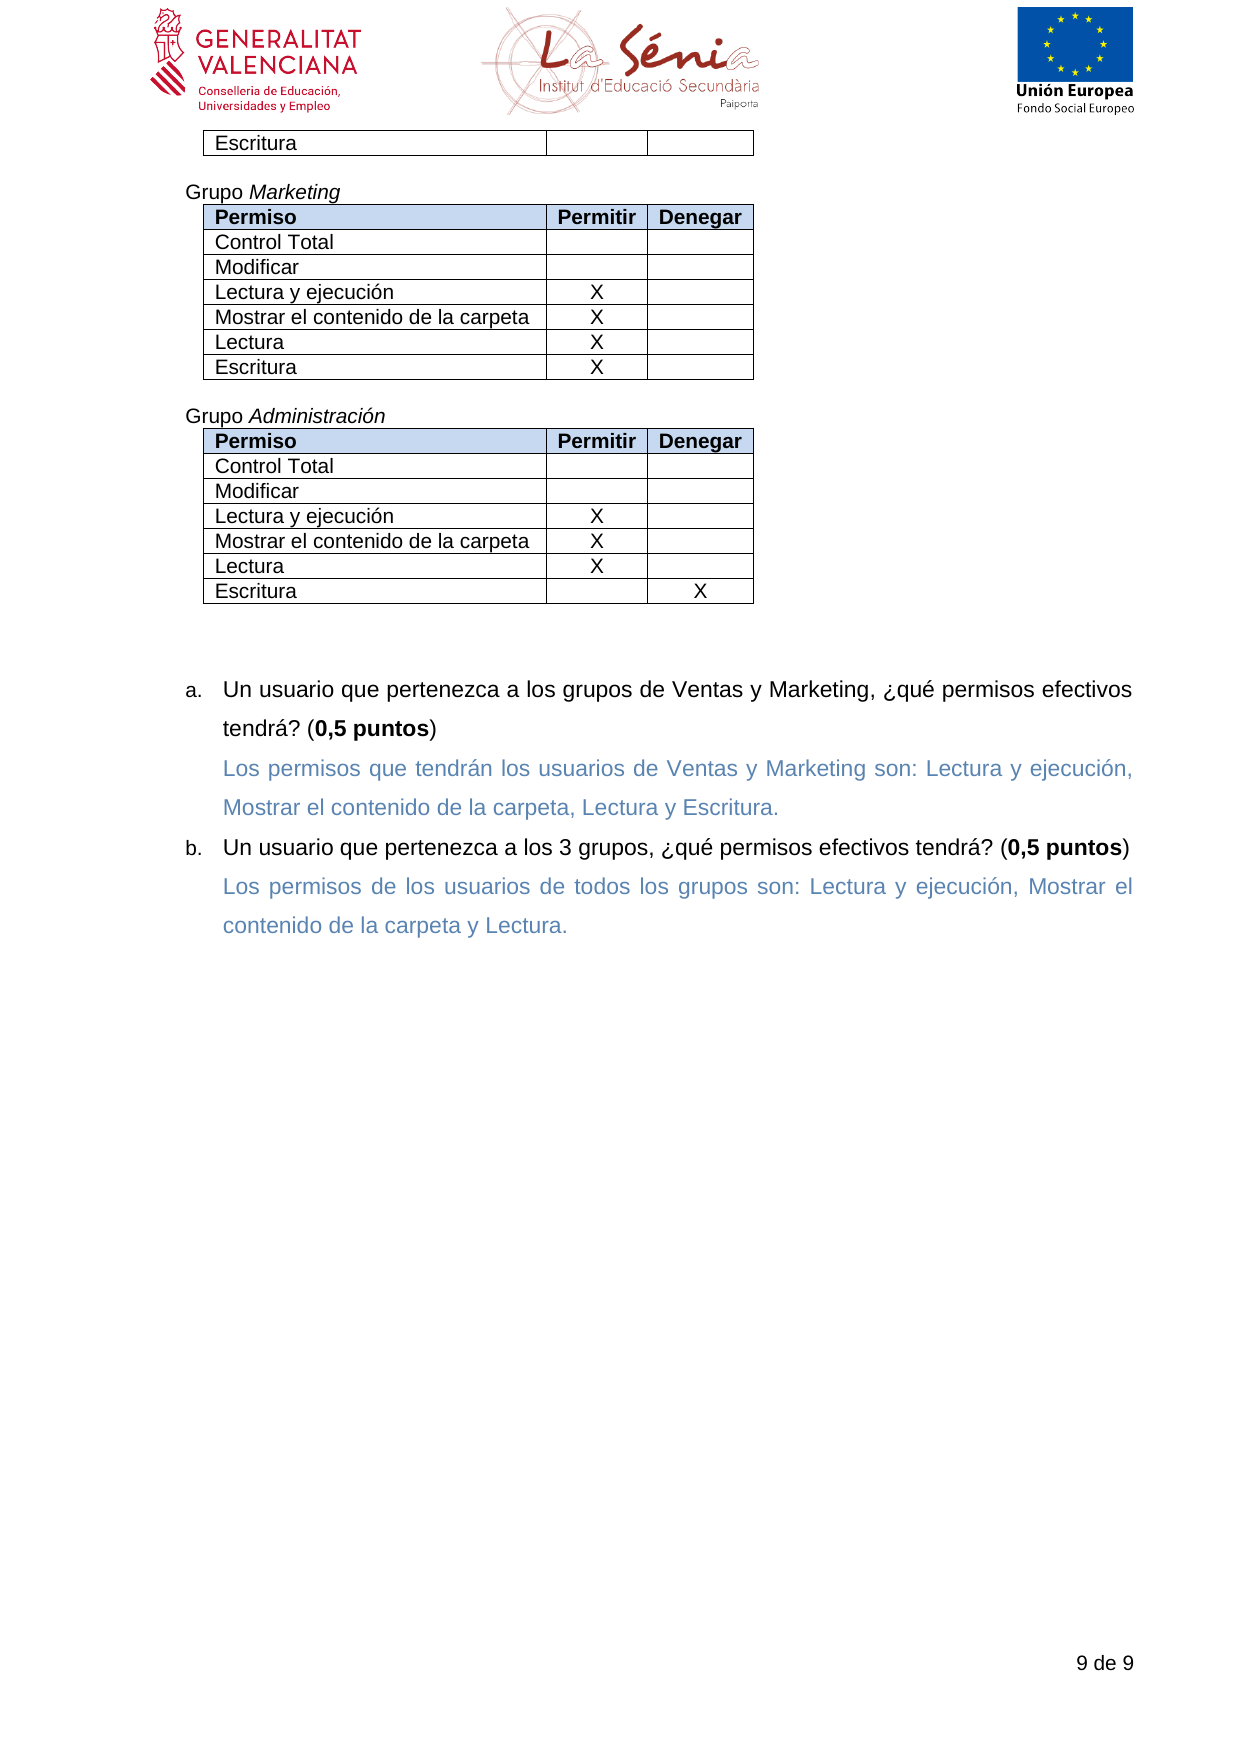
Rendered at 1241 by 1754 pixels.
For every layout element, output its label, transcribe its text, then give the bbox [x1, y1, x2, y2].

table_cell Lectura [204, 330, 546, 354]
table_cell [547, 255, 647, 279]
table_cell Escritura [204, 131, 546, 155]
picture [481, 7, 759, 115]
table_cell [648, 255, 753, 279]
table_cell Mostrar el contenido de la carpeta [204, 305, 546, 329]
table_cell [648, 454, 753, 478]
table_cell [648, 330, 753, 354]
table_header Denegar [648, 429, 753, 453]
table_cell X [547, 280, 647, 304]
table_cell [648, 355, 753, 379]
table_cell Modificar [204, 255, 546, 279]
table_cell Control Total [204, 230, 546, 254]
table_cell X [547, 305, 647, 329]
table_cell Modificar [204, 479, 546, 503]
table_cell [648, 504, 753, 528]
table_cell [648, 280, 753, 304]
table_cell [648, 554, 753, 578]
table_header Permitir [547, 429, 647, 453]
table_cell X [547, 330, 647, 354]
list Un usuario que pertenezca a los 3 grupos, ¿qué permisos efectivos tendrá? (0,5 puntos) [185, 833, 1134, 860]
table_cell Lectura [204, 554, 546, 578]
picture [1016, 7, 1134, 115]
table_cell [547, 579, 647, 603]
table_cell [648, 305, 753, 329]
table_cell X [547, 355, 647, 379]
table_cell Lectura y ejecución [204, 280, 546, 304]
text Grupo Administración [185, 404, 1134, 428]
text Grupo Marketing [185, 180, 1134, 204]
list Los permisos de los usuarios de todos los grupos son: Lectura y ejecución, Mostrar el contenido de la carpeta y Lectura. [185, 873, 1134, 939]
table_cell [648, 230, 753, 254]
table_cell [648, 131, 753, 155]
table_cell [547, 454, 647, 478]
table_cell X [547, 554, 647, 578]
table_cell X [648, 579, 753, 603]
table_cell [648, 529, 753, 553]
table_cell [547, 131, 647, 155]
table_cell X [547, 529, 647, 553]
table_header Permitir [547, 205, 647, 229]
table_header Denegar [648, 205, 753, 229]
table_cell [648, 479, 753, 503]
table_cell [547, 479, 647, 503]
table_cell Escritura [204, 579, 546, 603]
table_cell Escritura [204, 355, 546, 379]
table_cell X [547, 504, 647, 528]
table_cell Mostrar el contenido de la carpeta [204, 529, 546, 553]
text Los permisos que tendrán los usuarios de Ventas y Marketing son: Lectura y ejecución, Mostrar el contenido de la carpeta, Lectura y Escritura. [223, 754, 1134, 820]
table_cell Lectura y ejecución [204, 504, 546, 528]
table_cell Control Total [204, 454, 546, 478]
table_header Permiso [204, 429, 546, 453]
table_cell [547, 230, 647, 254]
list Un usuario que pertenezca a los grupos de Ventas y Marketing, ¿qué permisos efectivos tendrá? (0,5 puntos) [185, 676, 1134, 741]
picture [147, 6, 366, 115]
table_header Permiso [204, 205, 546, 229]
